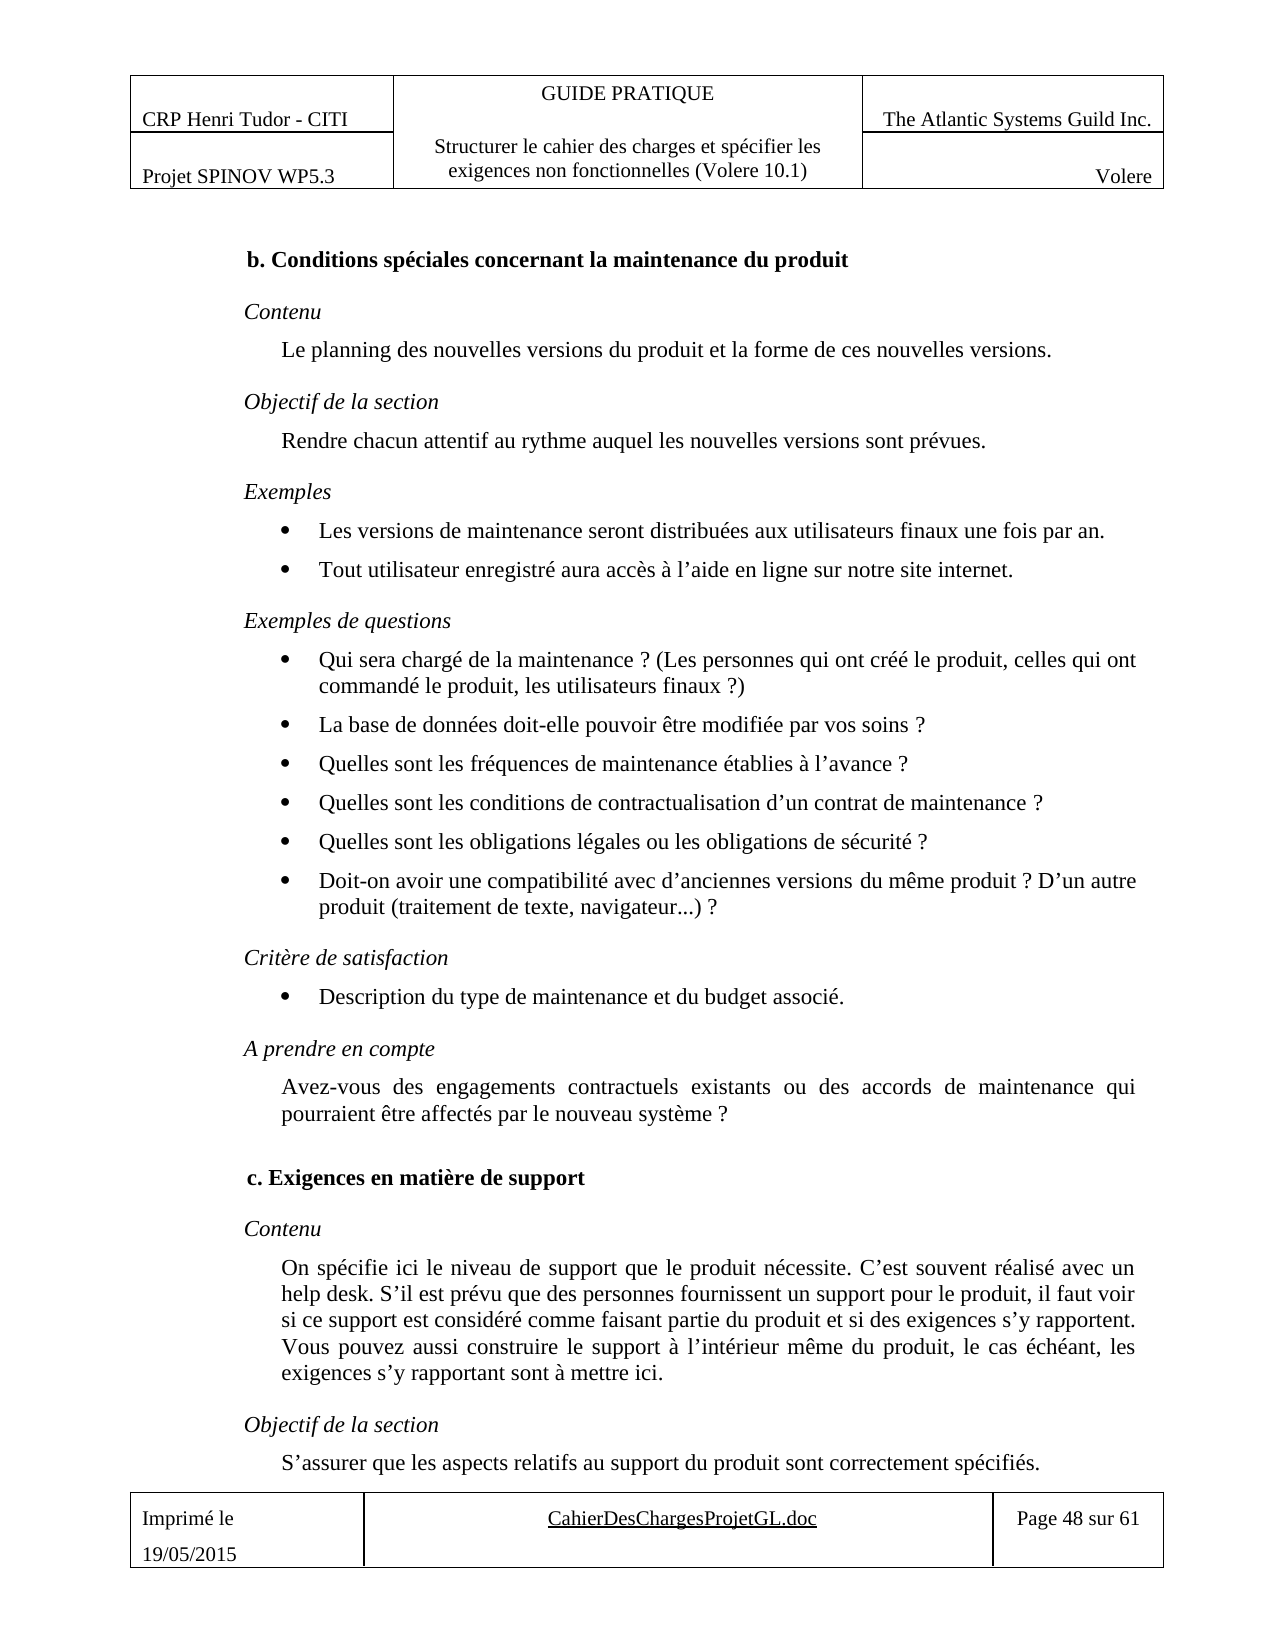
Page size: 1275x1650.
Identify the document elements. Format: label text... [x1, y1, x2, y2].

text Avez-vous des engagements contractuels existants ou des accords de maintenance qui pourraient être affectés par le nouveau système ? [281, 1073, 1137, 1126]
subtitle Objectif de la section [244, 1411, 1137, 1437]
subtitle Contenu [244, 298, 1137, 324]
subtitle A prendre en compte [244, 1034, 1137, 1061]
subtitle b. Conditions spéciales concernant la maintenance du produit [247, 246, 1137, 273]
subtitle Exemples [244, 478, 1137, 504]
list Qui sera chargé de la maintenance ? (Les personnes qui ont créé le produit, celles qui ont commandé le produit, les utilisateurs finaux ?) [281, 646, 1137, 699]
text Le planning des nouvelles versions du produit et la forme de ces nouvelles versions. [281, 337, 1137, 363]
subtitle Contenu [244, 1215, 1137, 1241]
list Quelles sont les obligations légales ou les obligations de sécurité ? [281, 828, 1137, 854]
text S’assurer que les aspects relatifs au support du produit sont correctement spécifiés. [281, 1449, 1137, 1476]
text On spécifie ici le niveau de support que le produit nécessite. C’est souvent réalisé avec un help desk. S’il est prévu que des personnes fournissent un support pour le produit, il faut voir si ce support est considéré comme faisant partie du produit et si des exigences s’y rapportent. Vous pouvez aussi construire le support à l’intérieur même du produit, le cas échéant, les exigences s’y rapportant sont à mettre ici. [281, 1254, 1137, 1386]
list Quelles sont les fréquences de maintenance établies à l’avance ? [281, 750, 1137, 776]
subtitle Exemples de questions [244, 607, 1137, 633]
list Description du type de maintenance et du budget associé. [281, 983, 1137, 1009]
subtitle Objectif de la section [244, 388, 1137, 414]
list Tout utilisateur enregistré aura accès à l’aide en ligne sur notre site internet. [281, 556, 1137, 582]
subtitle Critère de satisfaction [244, 944, 1137, 971]
subtitle c. Exigences en matière de support [247, 1164, 1137, 1190]
text Rendre chacun attentif au rythme auquel les nouvelles versions sont prévues. [281, 427, 1137, 453]
list Quelles sont les conditions de contractualisation d’un contrat de maintenance ? [281, 789, 1137, 815]
list Doit-on avoir une compatibilité avec d’anciennes versions du même produit ? D’un autre produit (traitement de texte, navigateur...) ? [281, 867, 1137, 919]
list Les versions de maintenance seront distribuées aux utilisateurs finaux une fois par an. [281, 517, 1137, 543]
list La base de données doit-elle pouvoir être modifiée par vos soins ? [281, 711, 1137, 738]
